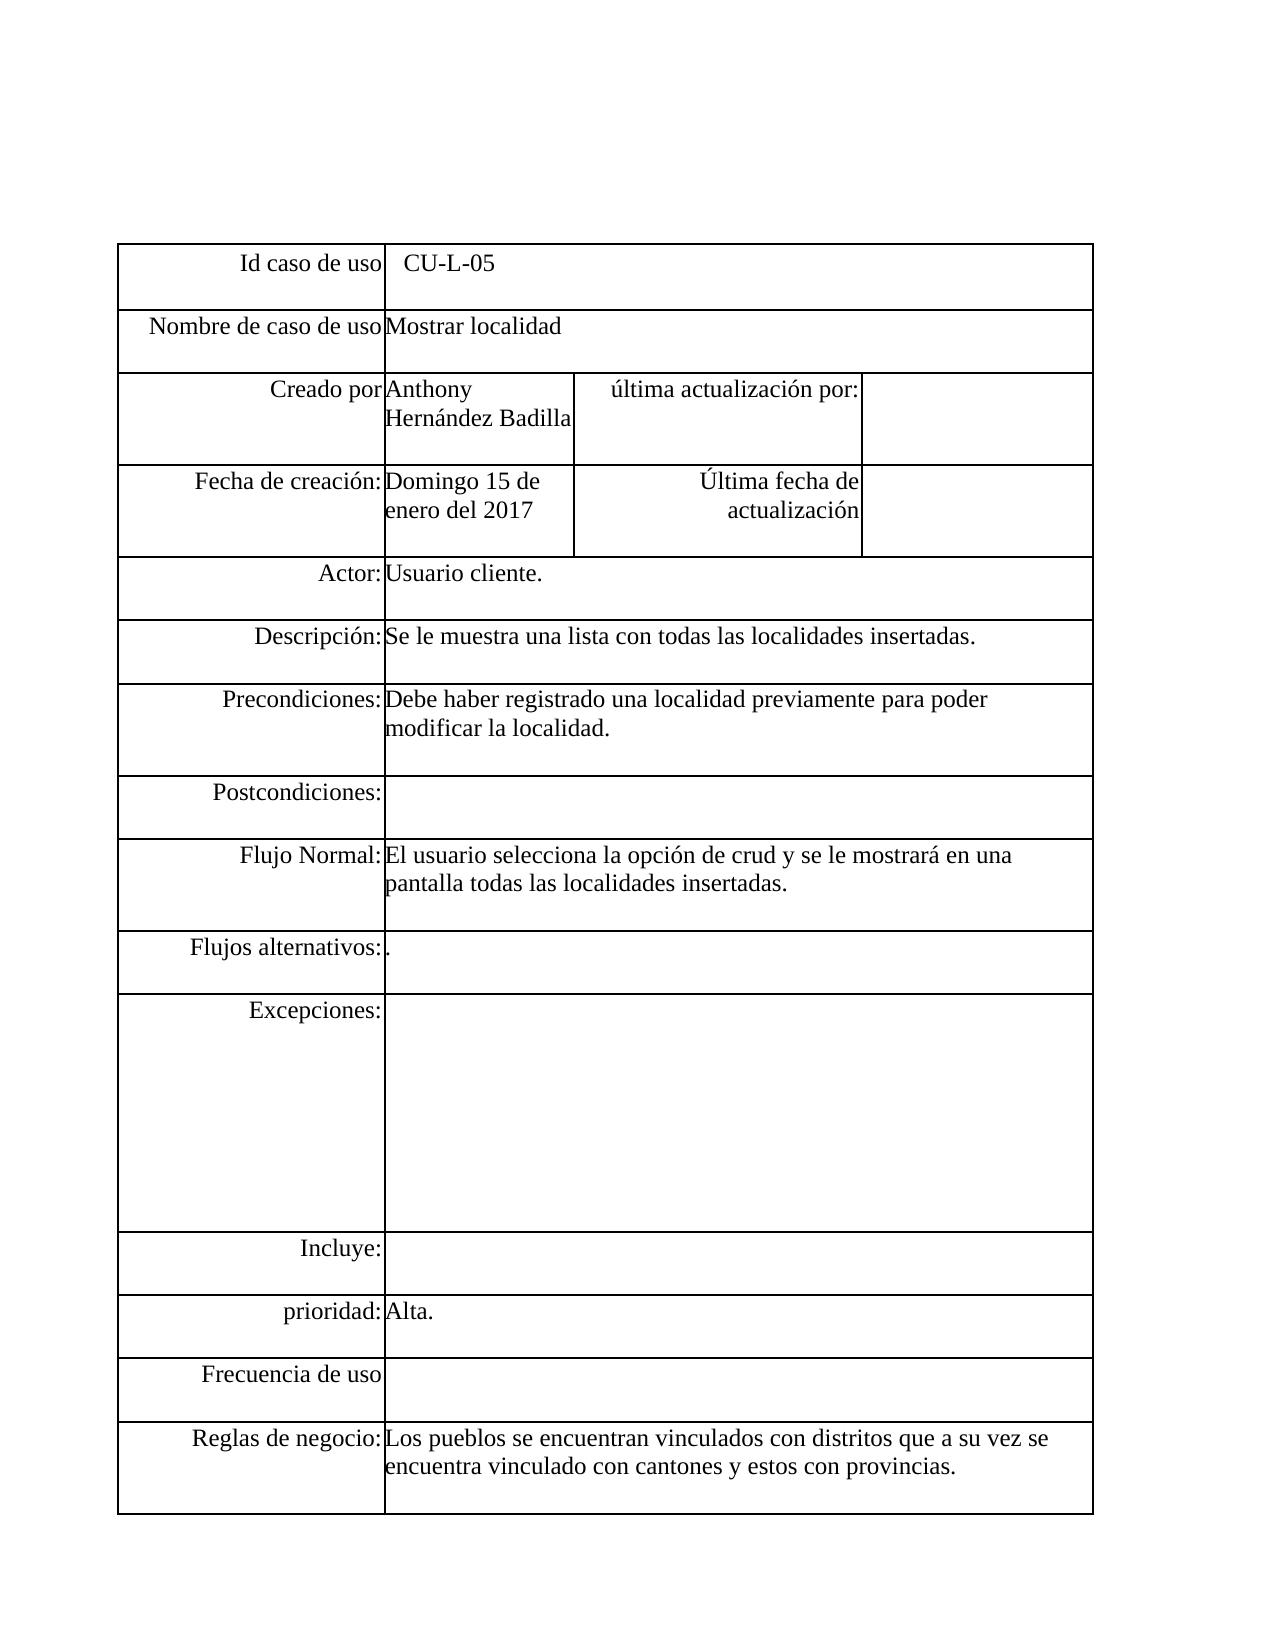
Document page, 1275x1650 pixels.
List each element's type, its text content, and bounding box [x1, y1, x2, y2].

table_cell Usuario cliente. [386, 558, 1092, 619]
table_cell El usuario selecciona la opción de crud y se le mostrará en una pantalla todas las localidades insertadas. [386, 840, 1092, 930]
table_cell Última fecha de actualización [575, 466, 861, 556]
table_cell Flujo Normal: [119, 840, 384, 930]
table_cell Se le muestra una lista con todas las localidades insertadas. [386, 621, 1092, 682]
table_cell Actor: [119, 558, 384, 619]
table_cell Precondiciones: [119, 685, 384, 774]
table_cell Frecuencia de uso [119, 1359, 384, 1421]
table_cell Los pueblos se encuentran vinculados con distritos que a su vez se encuentra vinculado con cantones y estos con provincias. [386, 1423, 1092, 1512]
table_cell Reglas de negocio: [119, 1423, 384, 1512]
table_cell Fecha de creación: [119, 466, 384, 556]
table_cell Anthony Hernández Badilla [386, 374, 573, 464]
table_cell Creado por [119, 374, 384, 464]
table_cell . [386, 932, 1092, 993]
table_header CU-L-05 [386, 245, 1092, 309]
table_cell Descripción: [119, 621, 384, 682]
table_cell [386, 777, 1092, 838]
table_cell Nombre de caso de uso [119, 311, 384, 372]
table_cell [386, 1233, 1092, 1294]
table_cell Alta. [386, 1296, 1092, 1357]
table_cell Postcondiciones: [119, 777, 384, 838]
table_cell Debe haber registrado una localidad previamente para poder modificar la localidad. [386, 685, 1092, 774]
table_cell Domingo 15 de enero del 2017 [386, 466, 573, 556]
table_header Id caso de uso [119, 245, 384, 309]
table_cell Mostrar localidad [386, 311, 1092, 372]
table_cell [863, 374, 1092, 464]
table_cell Flujos alternativos: [119, 932, 384, 993]
table_cell [863, 466, 1092, 556]
table_cell [386, 995, 1092, 1231]
table_cell [386, 1359, 1092, 1421]
table_cell Excepciones: [119, 995, 384, 1231]
table_cell prioridad: [119, 1296, 384, 1357]
table_cell última actualización por: [575, 374, 861, 464]
table_cell Incluye: [119, 1233, 384, 1294]
